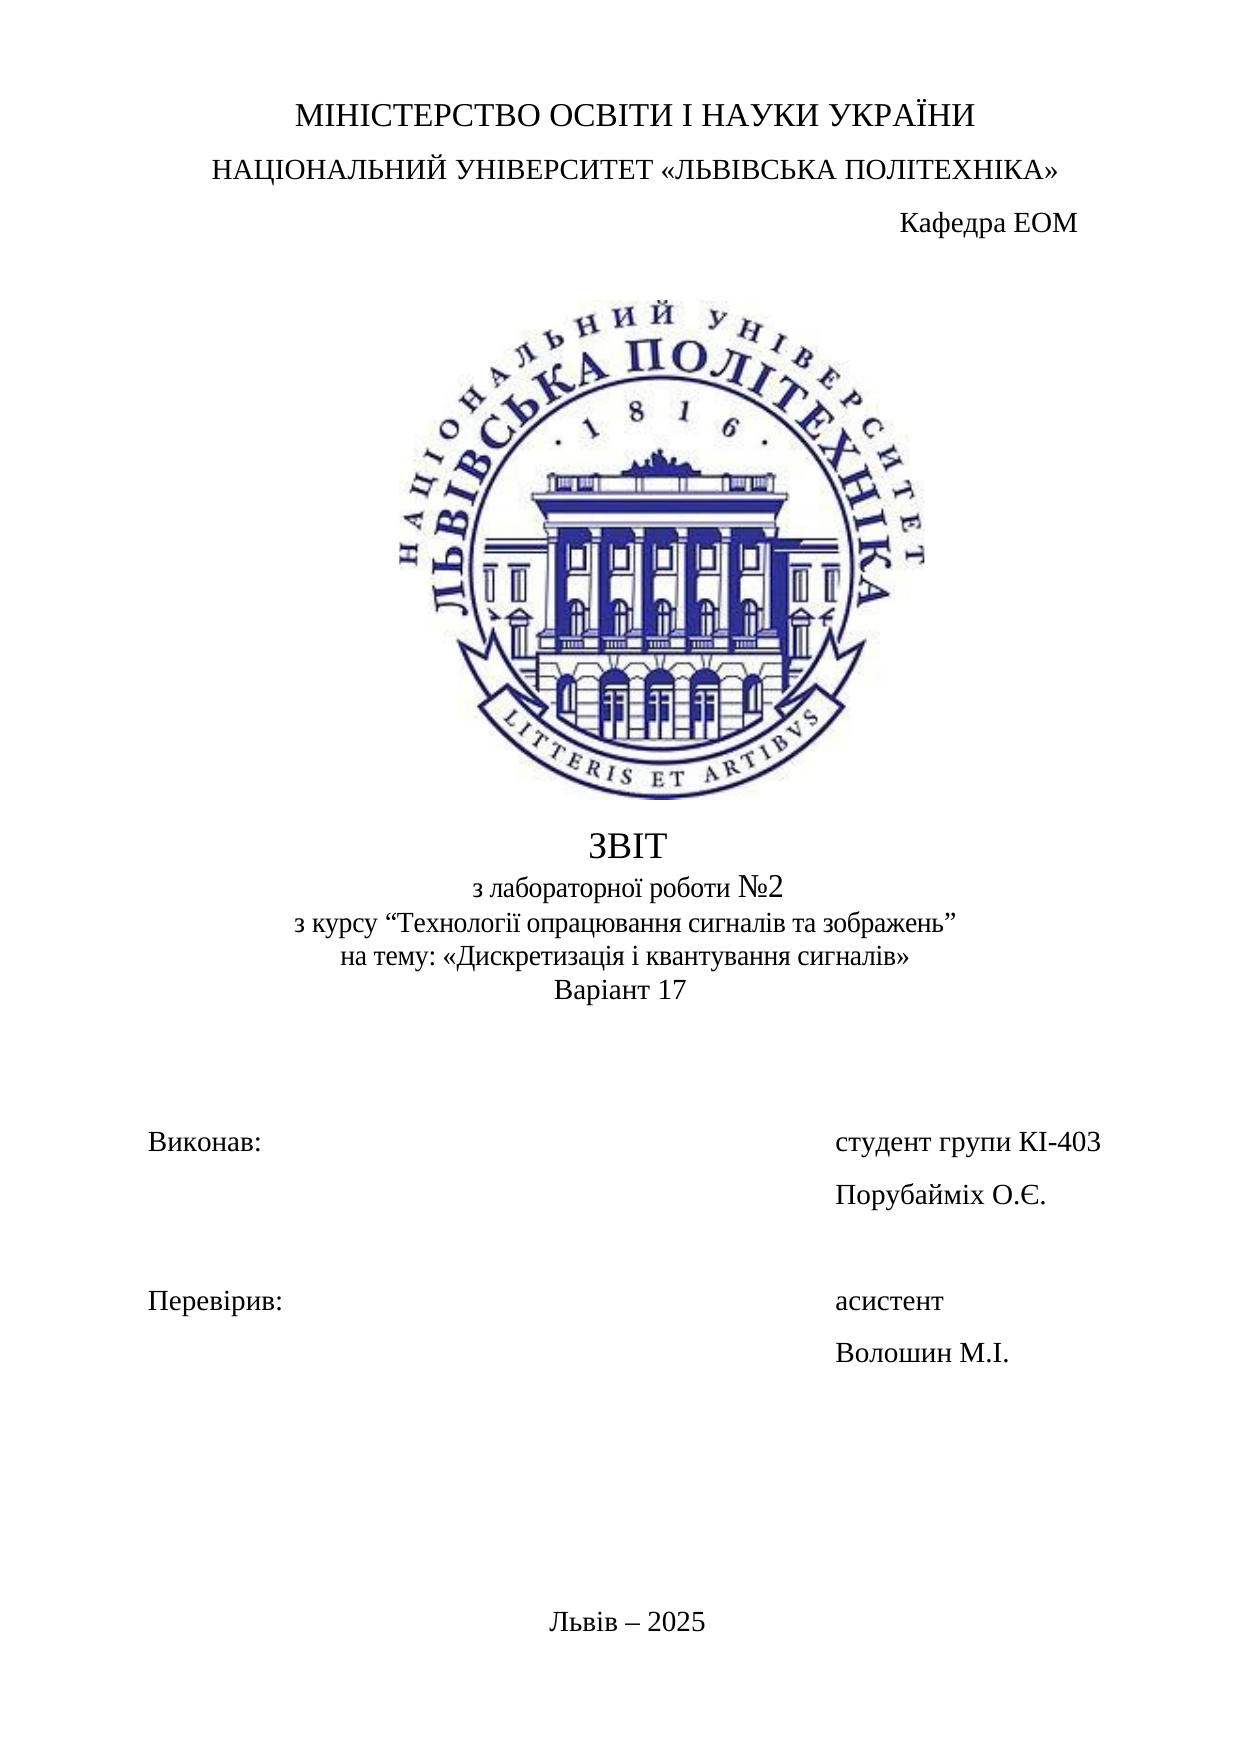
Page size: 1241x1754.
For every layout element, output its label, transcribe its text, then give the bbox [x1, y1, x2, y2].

text студент групи КІ-403 [835, 1124, 1152, 1158]
text Виконав: [148, 1124, 806, 1158]
text асистент [835, 1283, 1152, 1316]
text на тему: «Дискретизація і квантування сигналів» [148, 938, 1093, 972]
text Перевірив: [148, 1283, 806, 1316]
text з лабораторної роботи №2 [320, 866, 936, 905]
text Львів – 2025 [320, 1604, 934, 1638]
text Волошин М.І. [835, 1335, 1152, 1369]
text МІНІСТЕРСТВО ОСВІТИ І НАУКИ УКРАЇНИ [221, 95, 1048, 134]
text Варіант 17 [266, 972, 974, 1006]
text Порубайміх О.Є. [835, 1177, 1152, 1211]
subtitle НАЦІОНАЛЬНИЙ УНІВЕРСИТЕТ «ЛЬВІВСЬКА ПОЛІТЕХНІКА» [192, 152, 1078, 186]
text з курсу “Технології опрацювання сигналів та зображень” [266, 905, 974, 938]
picture [399, 300, 925, 800]
subtitle ЗВІТ [320, 823, 935, 866]
subtitle Кафедра ЕОМ­ [192, 205, 1078, 238]
